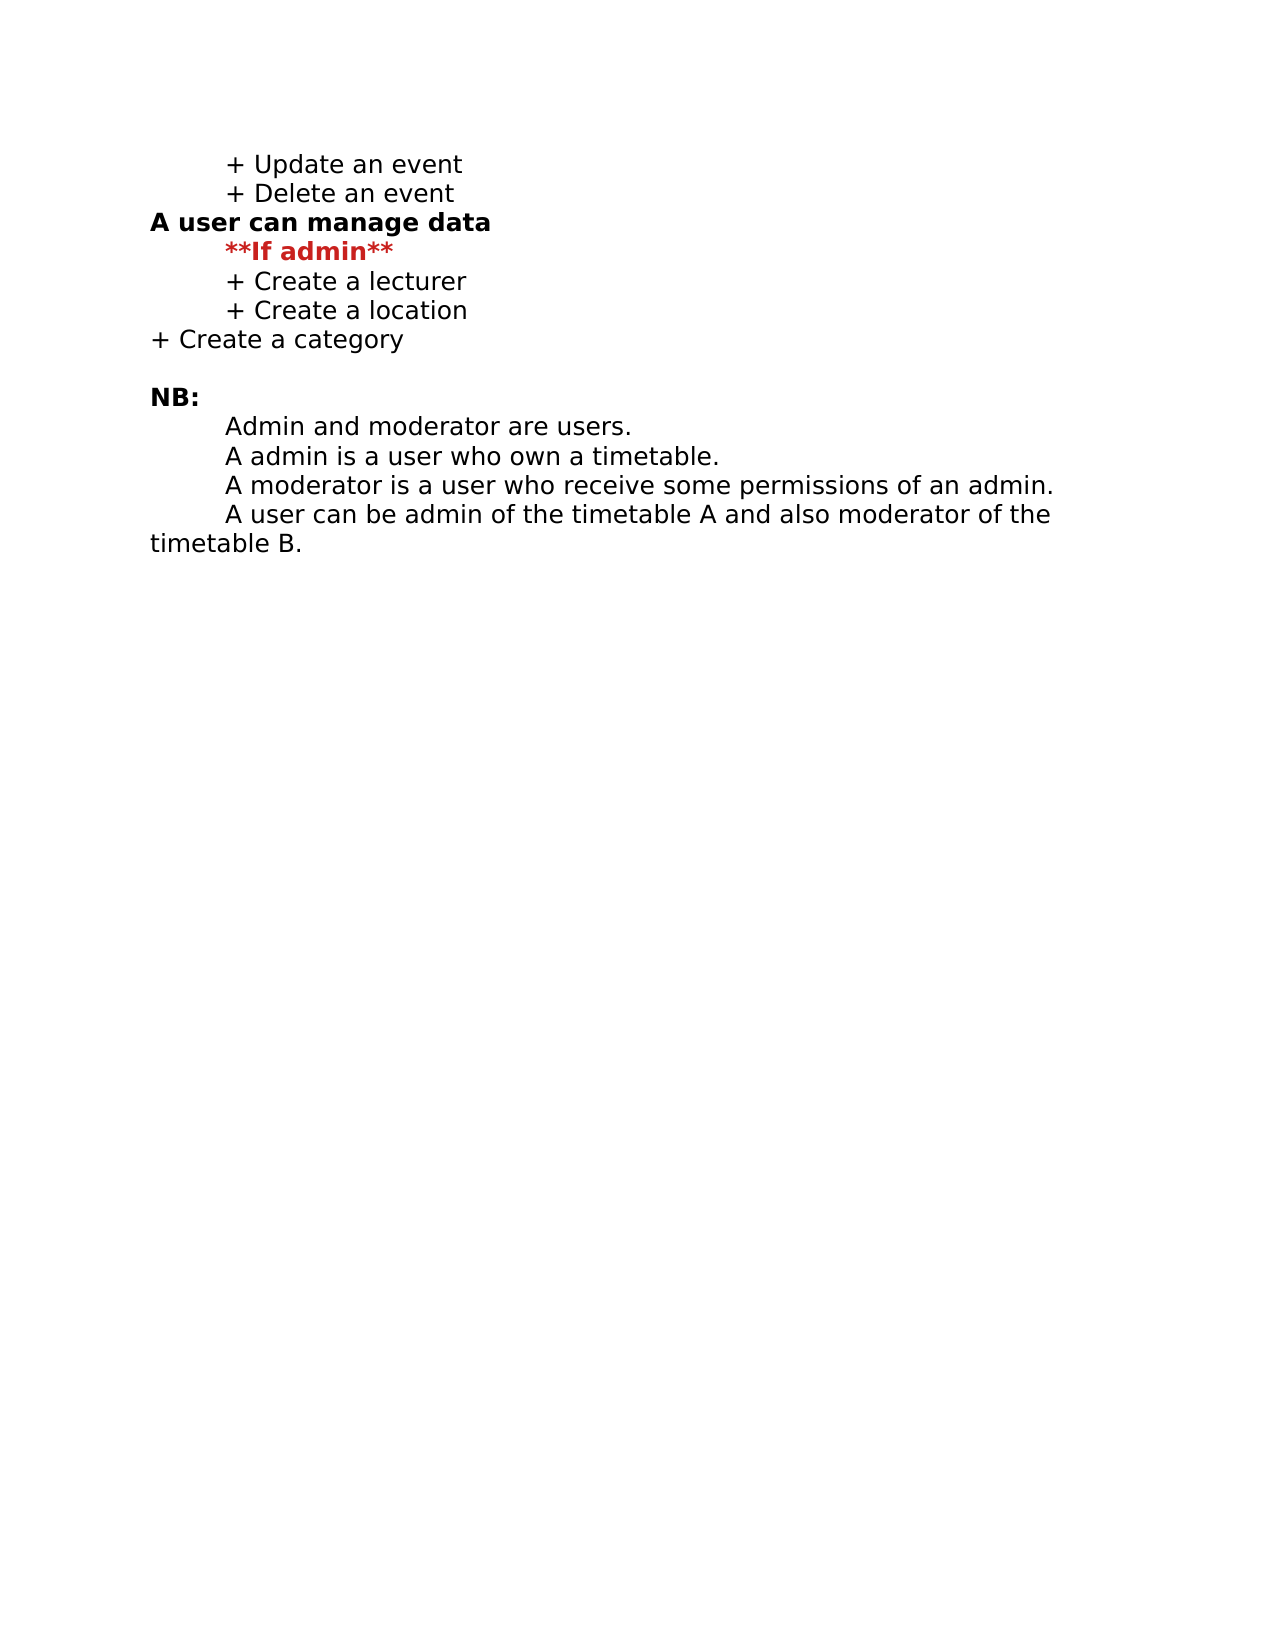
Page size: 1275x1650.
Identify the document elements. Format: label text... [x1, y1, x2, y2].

text + Delete an event [150, 179, 1125, 208]
text + Create a location [150, 296, 1125, 325]
text Admin and moderator are users. [150, 412, 1125, 442]
text + Update an event [150, 150, 1125, 179]
text NB: [150, 383, 1125, 412]
text A user can manage data [150, 208, 1125, 237]
text **If admin** [150, 237, 1125, 267]
text A user can be admin of the timetable A and also moderator of the timetable B. [150, 500, 1125, 558]
text + Create a lecturer [150, 267, 1125, 296]
text + Create a category [150, 325, 1125, 354]
text A moderator is a user who receive some permissions of an admin. [150, 471, 1125, 500]
text A admin is a user who own a timetable. [150, 442, 1125, 471]
